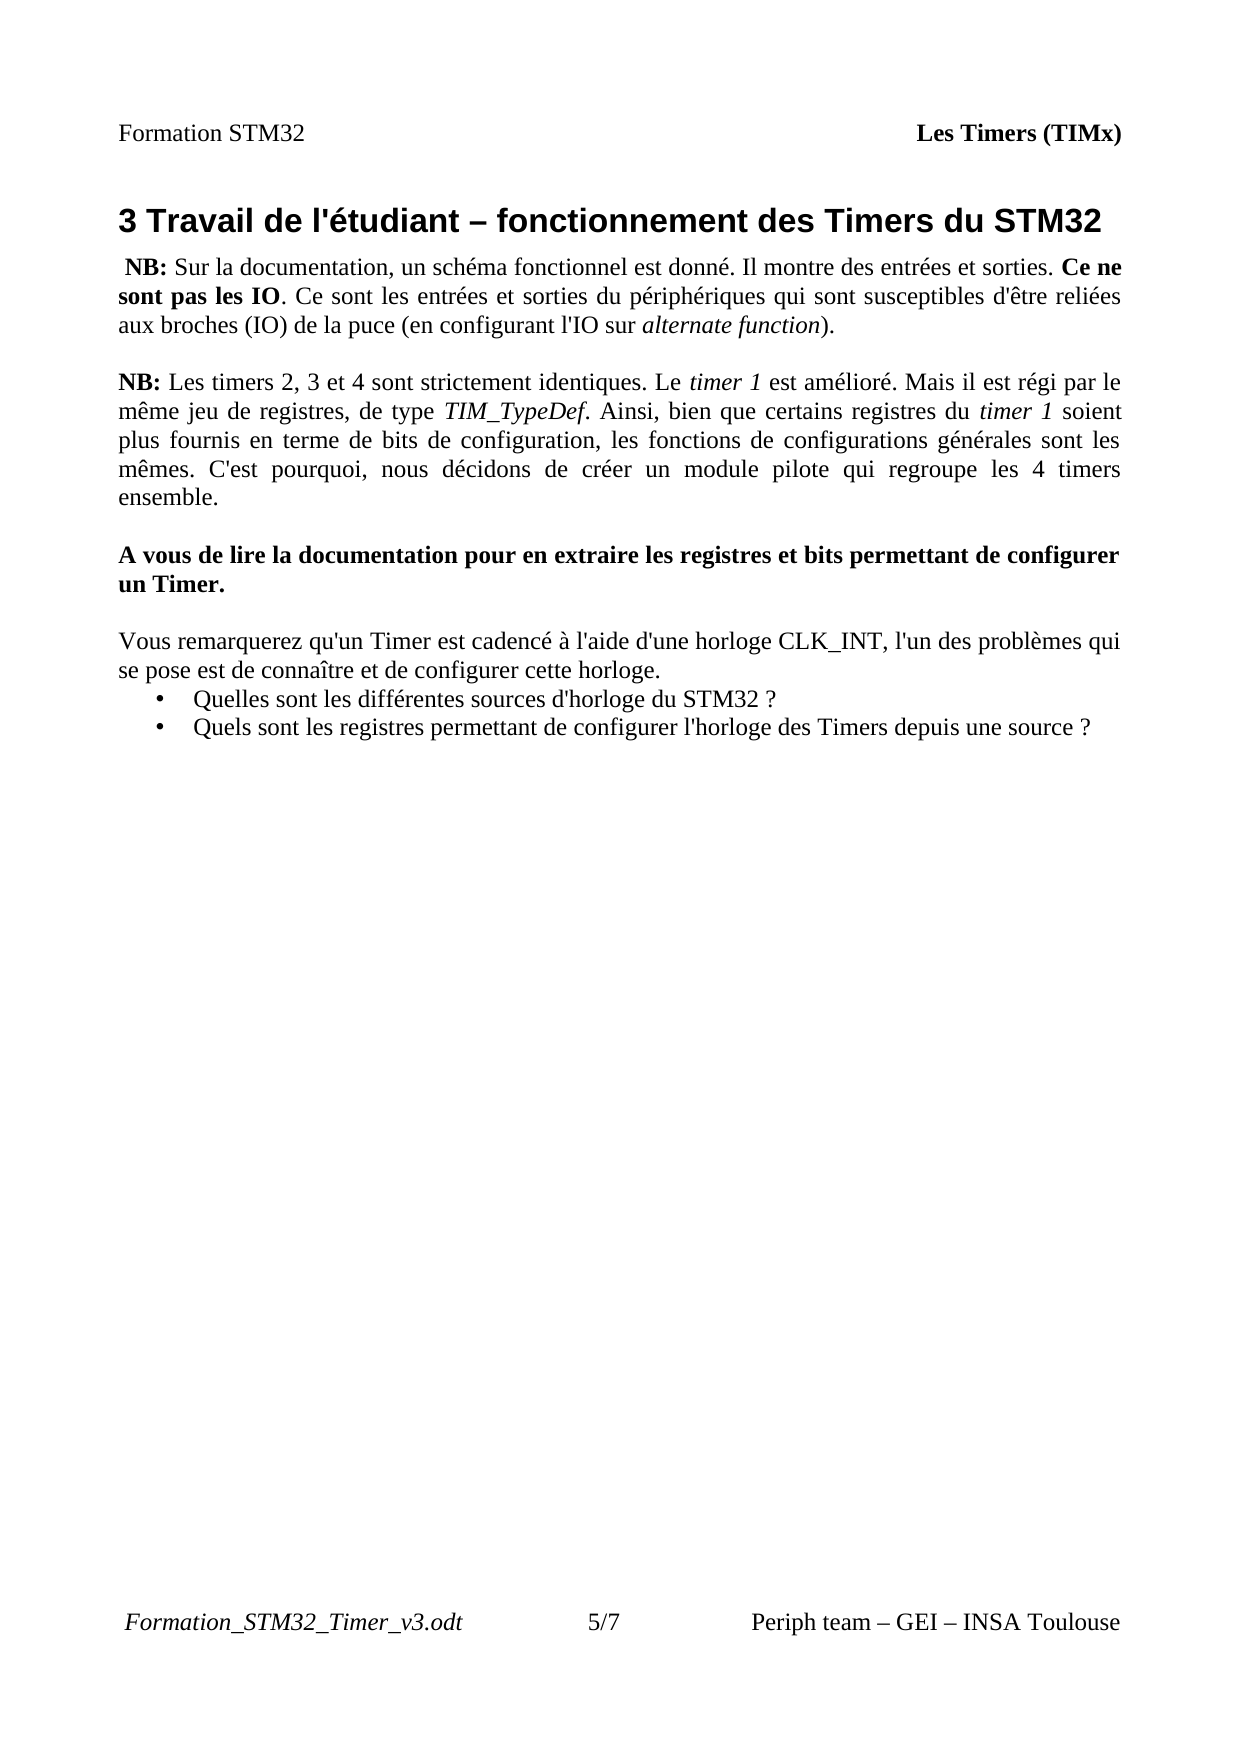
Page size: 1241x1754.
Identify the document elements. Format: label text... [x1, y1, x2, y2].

text NB: Les timers 2, 3 et 4 sont strictement identiques. Le timer 1 est amélioré. Mais il est régi par le même jeu de registres, de type TIM_TypeDef. Ainsi, bien que certains registres du timer 1 soient plus fournis en terme de bits de configuration, les fonctions de configurations générales sont les mêmes. C'est pourquoi, nous décidons de créer un module pilote qui regroupe les 4 timers ensemble. [118, 367, 1122, 511]
text Vous remarquerez qu'un Timer est cadencé à l'aide d'une horloge CLK_INT, l'un des problèmes qui se pose est de connaître et de configurer cette horloge. [118, 626, 1122, 684]
list Quelles sont les différentes sources d'horloge du STM32 ? [156, 684, 1122, 712]
list Quels sont les registres permettant de configurer l'horloge des Timers depuis une source ? [156, 712, 1122, 741]
text NB: Sur la documentation, un schéma fonctionnel est donné. Il montre des entrées et sorties. Ce ne sont pas les IO. Ce sont les entrées et sorties du périphériques qui sont susceptibles d'être reliées aux broches (IO) de la puce (en configurant l'IO sur alternate function). [118, 252, 1122, 339]
text A vous de lire la documentation pour en extraire les registres et bits permettant de configurer un Timer. [118, 540, 1122, 597]
subtitle 3 Travail de l'étudiant – fonctionnement des Timers du STM32 [118, 201, 1122, 240]
